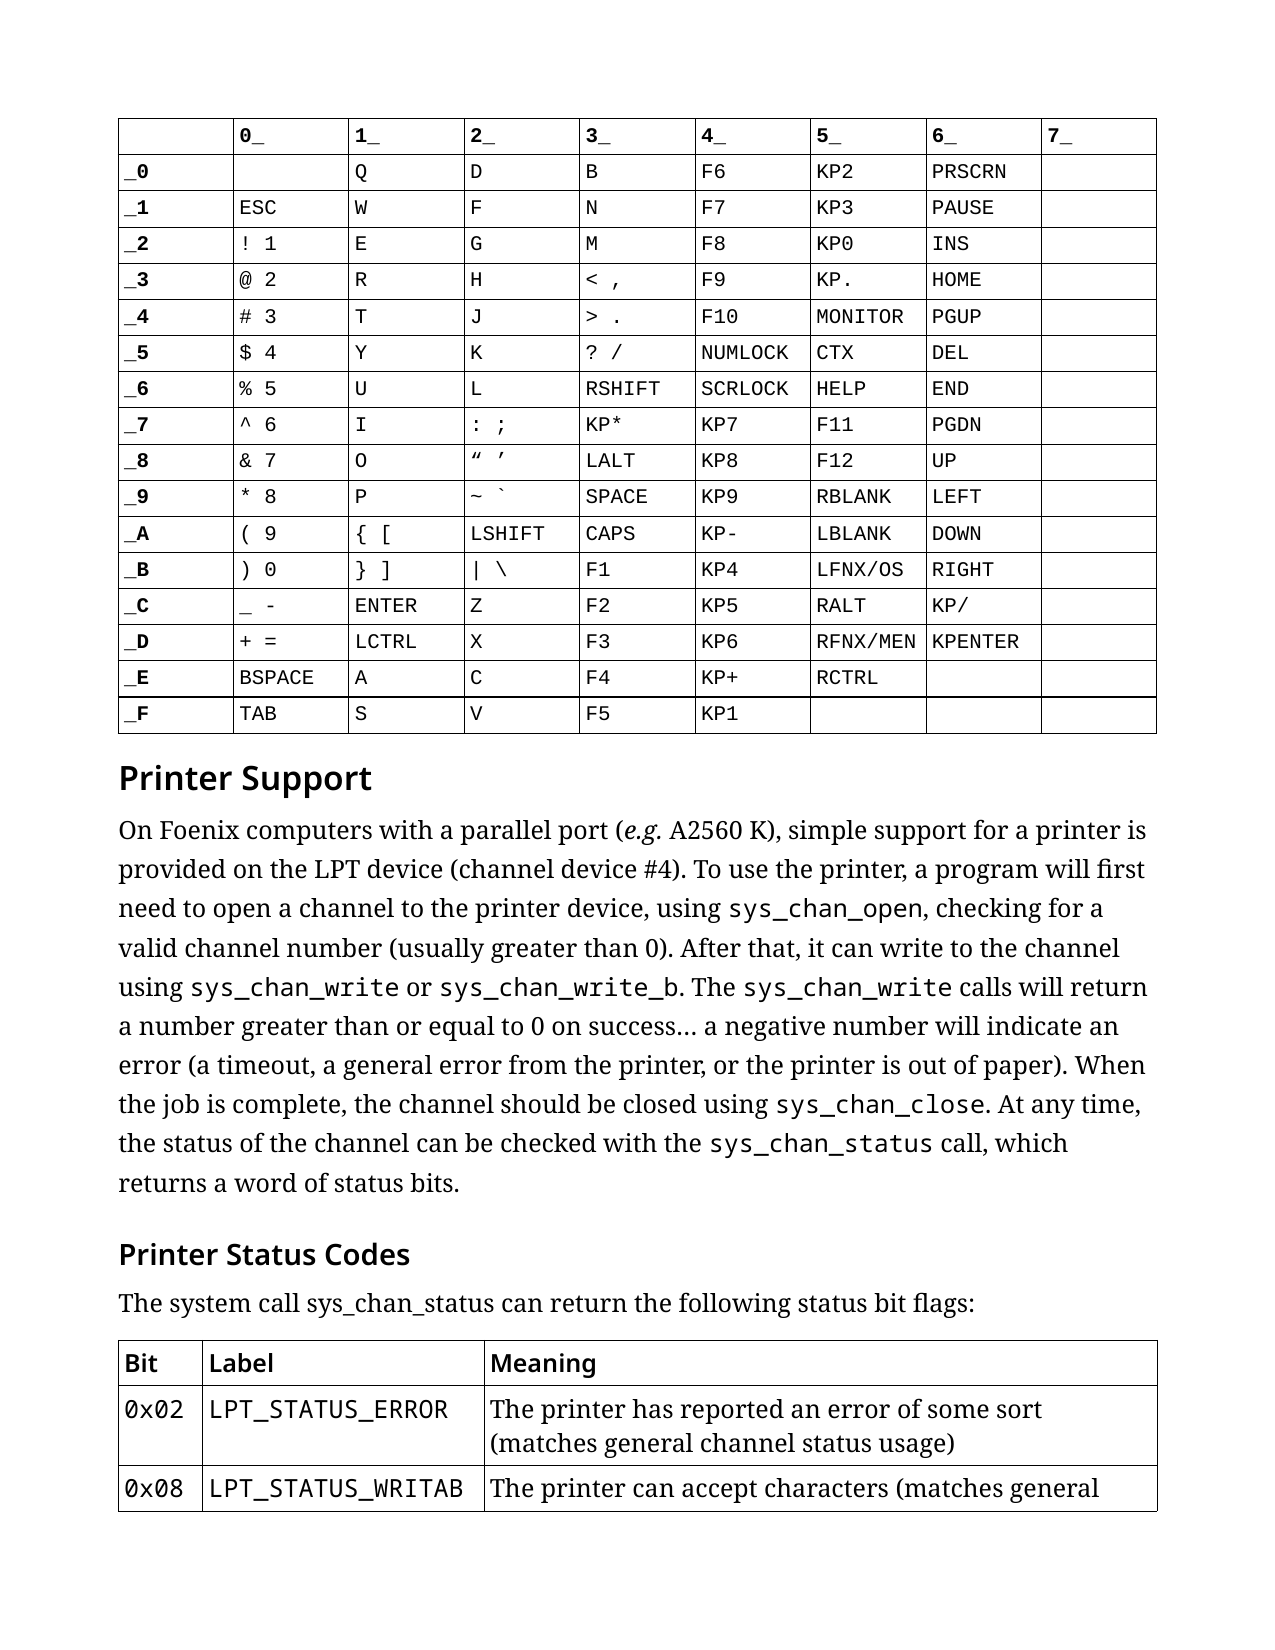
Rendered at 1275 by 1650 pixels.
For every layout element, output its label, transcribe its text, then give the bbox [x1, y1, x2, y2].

table_cell RBLANK [811, 481, 926, 516]
table_cell LPT_STATUS_WRITAB [203, 1466, 484, 1511]
table_cell INS [927, 228, 1041, 263]
table_cell L [465, 372, 579, 407]
table_cell K [465, 336, 579, 371]
table_cell $ 4 [234, 336, 348, 371]
table_cell LPT_STATUS_ERROR [203, 1386, 484, 1465]
table_cell * 8 [234, 481, 348, 516]
table_cell F2 [580, 589, 695, 624]
table_cell _1 [119, 191, 233, 227]
table_cell LSHIFT [465, 517, 579, 552]
table_cell _9 [119, 481, 233, 516]
table_cell _D [119, 625, 233, 660]
table_cell [1042, 300, 1156, 335]
table_cell | \ [465, 553, 579, 588]
table_cell : ; [465, 408, 579, 443]
table_cell _E [119, 661, 233, 696]
table_header 7_ [1042, 119, 1156, 154]
table_cell % 5 [234, 372, 348, 407]
table_header 5_ [811, 119, 926, 154]
table_cell The printer can accept characters (matches general [485, 1466, 1157, 1511]
table_cell KP7 [696, 408, 810, 443]
table_cell SCRLOCK [696, 372, 810, 407]
table_cell SPACE [580, 481, 695, 516]
table_header 0_ [234, 119, 348, 154]
table_cell [1042, 445, 1156, 479]
table_cell W [349, 191, 464, 227]
table_cell S [349, 698, 464, 733]
table_cell KP5 [696, 589, 810, 624]
table_cell 0x02 [119, 1386, 202, 1465]
table_cell F3 [580, 625, 695, 660]
table_cell ~ ` [465, 481, 579, 516]
table_header 3_ [580, 119, 695, 154]
table_cell _B [119, 553, 233, 588]
table_cell F1 [580, 553, 695, 588]
table_cell _5 [119, 336, 233, 371]
table_cell F10 [696, 300, 810, 335]
table_cell _4 [119, 300, 233, 335]
table_header Label [203, 1341, 484, 1385]
table_header 1_ [349, 119, 464, 154]
table_cell _C [119, 589, 233, 624]
table_cell _6 [119, 372, 233, 407]
table_cell _0 [119, 155, 233, 190]
table_cell { [ [349, 517, 464, 552]
table_cell F12 [811, 445, 926, 479]
table_cell KP. [811, 264, 926, 299]
subtitle Printer Support [118, 754, 1157, 800]
table_cell M [580, 228, 695, 263]
table_cell CAPS [580, 517, 695, 552]
table_cell # 3 [234, 300, 348, 335]
text On Foenix computers with a parallel port (e.g. A2560 K), simple support for a printer is provided on the LPT device (channel device #4). To use the printer, a program will first need to open a channel to the printer device, using sys_chan_open, checking for a valid channel number (usually greater than 0). After that, it can write to the channel using sys_chan_write or sys_chan_write_b. The sys_chan_write calls will return a number greater than or equal to 0 on success… a negative number will indicate an error (a timeout, a general error from the printer, or the printer is out of paper). When the job is complete, the channel should be closed using sys_chan_close. At any time, the status of the channel can be checked with the sys_chan_status call, which returns a word of status bits. [118, 813, 1157, 1199]
table_cell R [349, 264, 464, 299]
table_cell UP [927, 445, 1041, 479]
table_cell ( 9 [234, 517, 348, 552]
table_cell TAB [234, 698, 348, 733]
table_cell _F [119, 698, 233, 733]
table_cell KP3 [811, 191, 926, 227]
table_cell PRSCRN [927, 155, 1041, 190]
table_cell DEL [927, 336, 1041, 371]
table_cell LEFT [927, 481, 1041, 516]
table_cell ! 1 [234, 228, 348, 263]
table_cell KPENTER [927, 625, 1041, 660]
table_cell LBLANK [811, 517, 926, 552]
table_cell [1042, 589, 1156, 624]
table_cell Z [465, 589, 579, 624]
table_cell DOWN [927, 517, 1041, 552]
table_cell BSPACE [234, 661, 348, 696]
table_cell KP* [580, 408, 695, 443]
table_cell HELP [811, 372, 926, 407]
table_cell LCTRL [349, 625, 464, 660]
table_cell [1042, 336, 1156, 371]
table_cell [1042, 155, 1156, 190]
table_cell _8 [119, 445, 233, 479]
table_header 6_ [927, 119, 1041, 154]
table_cell T [349, 300, 464, 335]
text The system call sys_chan_status can return the following status bit flags: [118, 1286, 1157, 1320]
table_cell The printer has reported an error of some sort (matches general channel status usage) [485, 1386, 1157, 1465]
table_cell [1042, 408, 1156, 443]
table_cell _2 [119, 228, 233, 263]
table_cell [811, 698, 926, 733]
table_cell H [465, 264, 579, 299]
table_cell E [349, 228, 464, 263]
table_cell Y [349, 336, 464, 371]
table_cell [1042, 191, 1156, 227]
table_cell Q [349, 155, 464, 190]
table_cell X [465, 625, 579, 660]
table_cell [927, 661, 1041, 696]
table_cell END [927, 372, 1041, 407]
table_cell [1042, 625, 1156, 660]
table_cell } ] [349, 553, 464, 588]
table_cell [1042, 228, 1156, 263]
table_cell KP+ [696, 661, 810, 696]
table_cell KP- [696, 517, 810, 552]
table_cell @ 2 [234, 264, 348, 299]
table_cell RFNX/MEN [811, 625, 926, 660]
table_cell F8 [696, 228, 810, 263]
table_cell _ - [234, 589, 348, 624]
table_cell _A [119, 517, 233, 552]
table_cell P [349, 481, 464, 516]
table_header [119, 119, 233, 154]
table_header 4_ [696, 119, 810, 154]
table_header 2_ [465, 119, 579, 154]
table_cell [1042, 698, 1156, 733]
table_cell ) 0 [234, 553, 348, 588]
table_cell V [465, 698, 579, 733]
table_cell LFNX/OS [811, 553, 926, 588]
table_cell I [349, 408, 464, 443]
table_cell F9 [696, 264, 810, 299]
table_cell > . [580, 300, 695, 335]
table_cell KP0 [811, 228, 926, 263]
table_cell MONITOR [811, 300, 926, 335]
table_cell KP4 [696, 553, 810, 588]
table_cell F6 [696, 155, 810, 190]
table_cell F5 [580, 698, 695, 733]
table_header Bit [119, 1341, 202, 1385]
table_cell [1042, 264, 1156, 299]
table_cell KP2 [811, 155, 926, 190]
table_cell _7 [119, 408, 233, 443]
table_cell LALT [580, 445, 695, 479]
table_cell N [580, 191, 695, 227]
table_cell KP/ [927, 589, 1041, 624]
table_cell [1042, 661, 1156, 696]
table_cell A [349, 661, 464, 696]
table_cell KP8 [696, 445, 810, 479]
table_cell < , [580, 264, 695, 299]
table_cell B [580, 155, 695, 190]
table_cell RALT [811, 589, 926, 624]
table_cell J [465, 300, 579, 335]
table_cell ? / [580, 336, 695, 371]
table_cell F [465, 191, 579, 227]
table_cell RSHIFT [580, 372, 695, 407]
table_cell KP6 [696, 625, 810, 660]
table_cell RIGHT [927, 553, 1041, 588]
table_cell [234, 155, 348, 190]
table_cell ^ 6 [234, 408, 348, 443]
subtitle Printer Status Codes [118, 1233, 1157, 1273]
table_cell ENTER [349, 589, 464, 624]
table_cell G [465, 228, 579, 263]
table_cell U [349, 372, 464, 407]
table_cell PGUP [927, 300, 1041, 335]
table_cell KP1 [696, 698, 810, 733]
table_cell F4 [580, 661, 695, 696]
table_cell HOME [927, 264, 1041, 299]
table_cell PGDN [927, 408, 1041, 443]
table_cell F11 [811, 408, 926, 443]
table_cell [927, 698, 1041, 733]
table_cell [1042, 372, 1156, 407]
table_cell _3 [119, 264, 233, 299]
table_cell [1042, 481, 1156, 516]
table_cell + = [234, 625, 348, 660]
table_cell RCTRL [811, 661, 926, 696]
table_cell ESC [234, 191, 348, 227]
table_header Meaning [485, 1341, 1157, 1385]
table_cell “ ’ [465, 445, 579, 479]
table_cell C [465, 661, 579, 696]
table_cell NUMLOCK [696, 336, 810, 371]
table_cell O [349, 445, 464, 479]
table_cell & 7 [234, 445, 348, 479]
table_cell 0x08 [119, 1466, 202, 1511]
table_cell D [465, 155, 579, 190]
table_cell [1042, 517, 1156, 552]
table_cell CTX [811, 336, 926, 371]
table_cell [1042, 553, 1156, 588]
table_cell PAUSE [927, 191, 1041, 227]
table_cell F7 [696, 191, 810, 227]
table_cell KP9 [696, 481, 810, 516]
